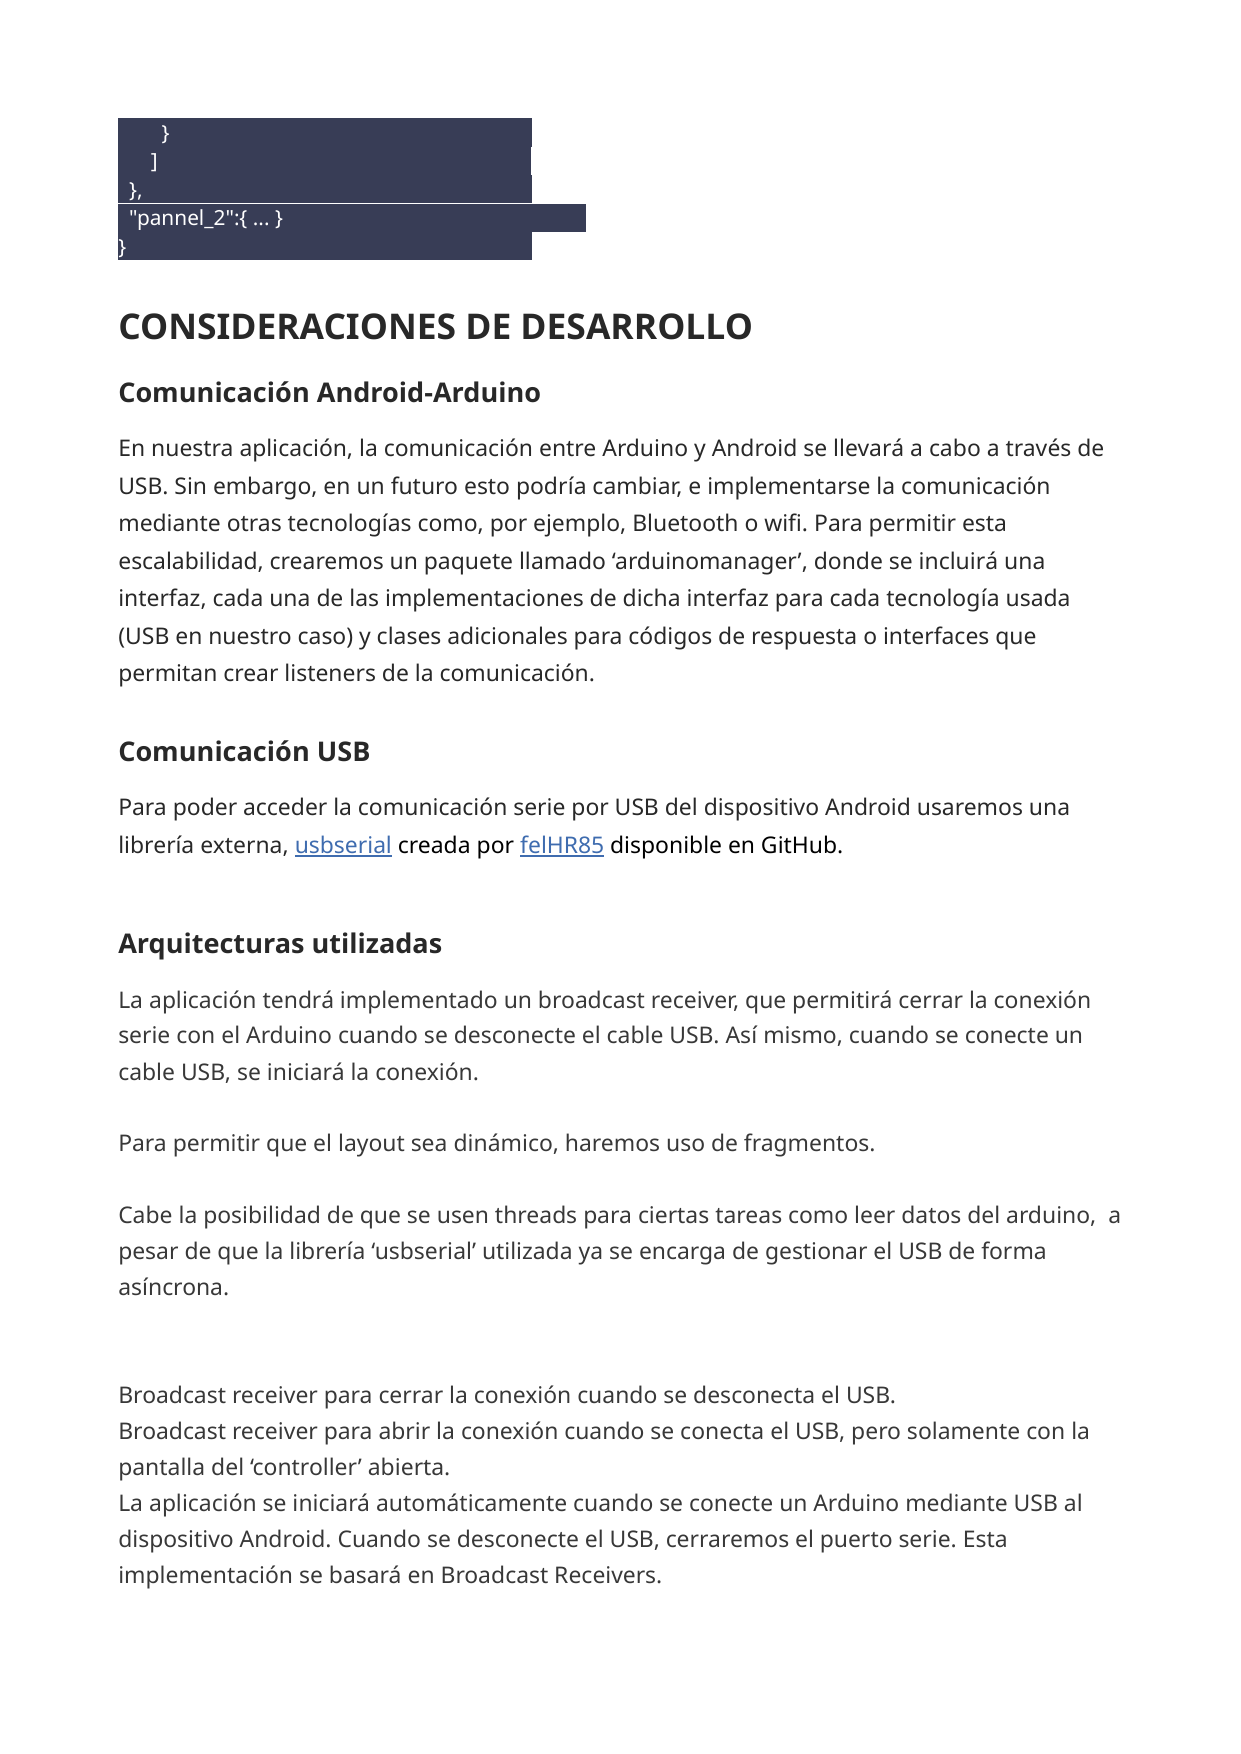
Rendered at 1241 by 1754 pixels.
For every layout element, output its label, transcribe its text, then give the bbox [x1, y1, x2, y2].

text CONSIDERACIONES DE DESARROLLO [118, 301, 1122, 349]
text En nuestra aplicación, la comunicación entre Arduino y Android se llevará a cabo a través de USB. Sin embargo, en un futuro esto podría cambiar, e implementarse la comunicación mediante otras tecnologías como, por ejemplo, Bluetooth o wifi. Para permitir esta escalabilidad, crearemos un paquete llamado ‘arduinomanager’, donde se incluirá una interfaz, cada una de las implementaciones de dicha interfaz para cada tecnología usada (USB en nuestro caso) y clases adicionales para códigos de respuesta o interfaces que permitan crear listeners de la comunicación. [118, 432, 1122, 688]
text }, [118, 175, 1122, 203]
text Cabe la posibilidad de que se usen threads para ciertas tareas como leer datos del arduino, a pesar de que la librería ‘usbserial’ utilizada ya se encarga de gestionar el USB de forma asíncrona. [118, 1199, 1122, 1302]
text } [118, 118, 1122, 147]
text ] [118, 147, 1122, 175]
text Comunicación Android-Arduino [118, 373, 1122, 410]
text La aplicación se iniciará automáticamente cuando se conecte un Arduino mediante USB al dispositivo Android. Cuando se desconecte el USB, cerraremos el puerto serie. Esta implementación se basará en Broadcast Receivers. [118, 1487, 1122, 1590]
text Arquitecturas utilizadas [118, 925, 1122, 962]
text La aplicación tendrá implementado un broadcast receiver, que permitirá cerrar la conexión serie con el Arduino cuando se desconecte el cable USB. Así mismo, cuando se conecte un cable USB, se iniciará la conexión. [118, 983, 1122, 1087]
text Broadcast receiver para cerrar la conexión cuando se desconecta el USB. [118, 1379, 1122, 1410]
text Para poder acceder la comunicación serie por USB del dispositivo Android usaremos una librería externa, usbserial creada por felHR85 disponible en GitHub. [118, 791, 1122, 860]
text Para permitir que el layout sea dinámico, haremos uso de fragmentos. [118, 1127, 1122, 1158]
text } [118, 232, 1122, 260]
text "pannel_2":{ ... } [118, 203, 1122, 232]
text Broadcast receiver para abrir la conexión cuando se conecta el USB, pero solamente con la pantalla del ‘controller’ abierta. [118, 1415, 1122, 1482]
text Comunicación USB [118, 732, 1122, 769]
